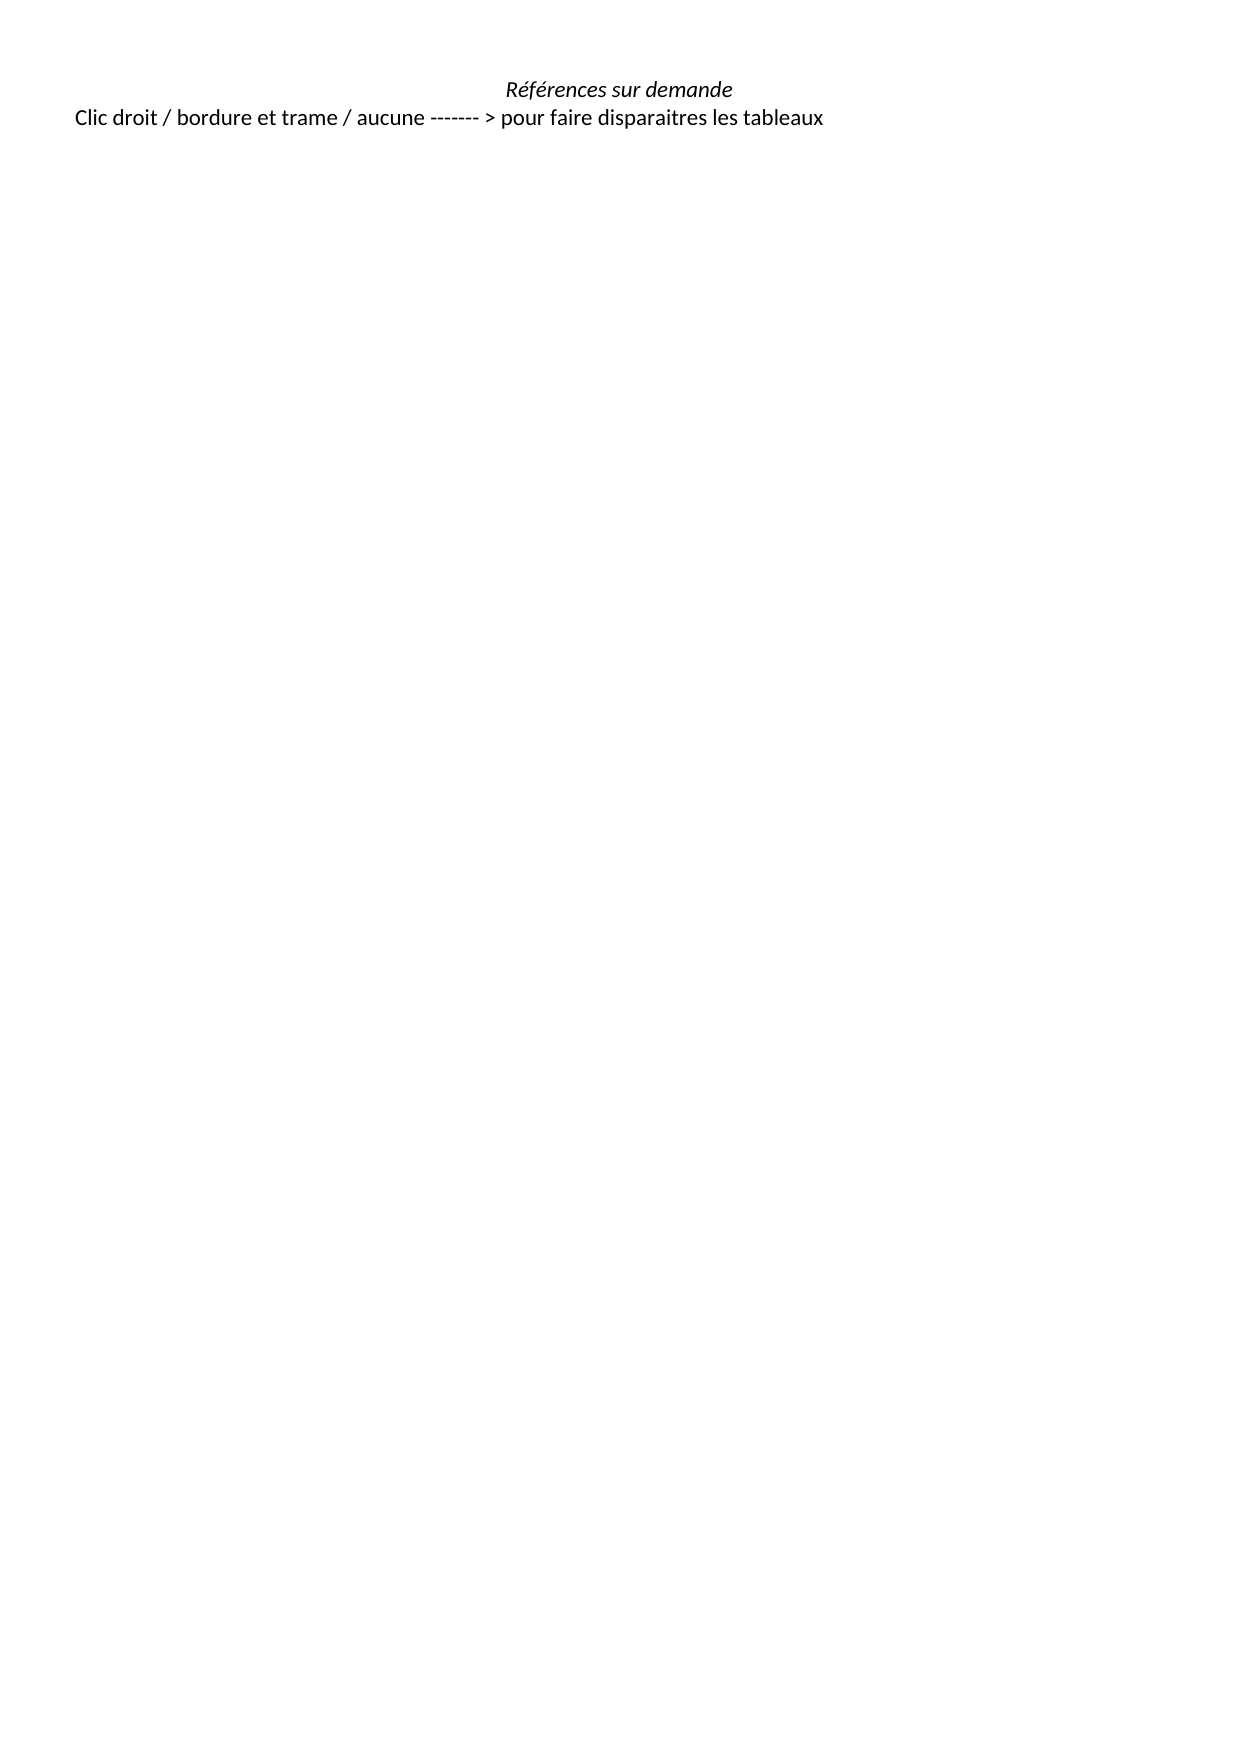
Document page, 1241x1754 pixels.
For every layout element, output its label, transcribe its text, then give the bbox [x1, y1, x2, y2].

text Références sur demande [75, 75, 1165, 103]
text Clic droit / bordure et trame / aucune ------- > pour faire disparaitres les tableaux [75, 103, 1165, 131]
